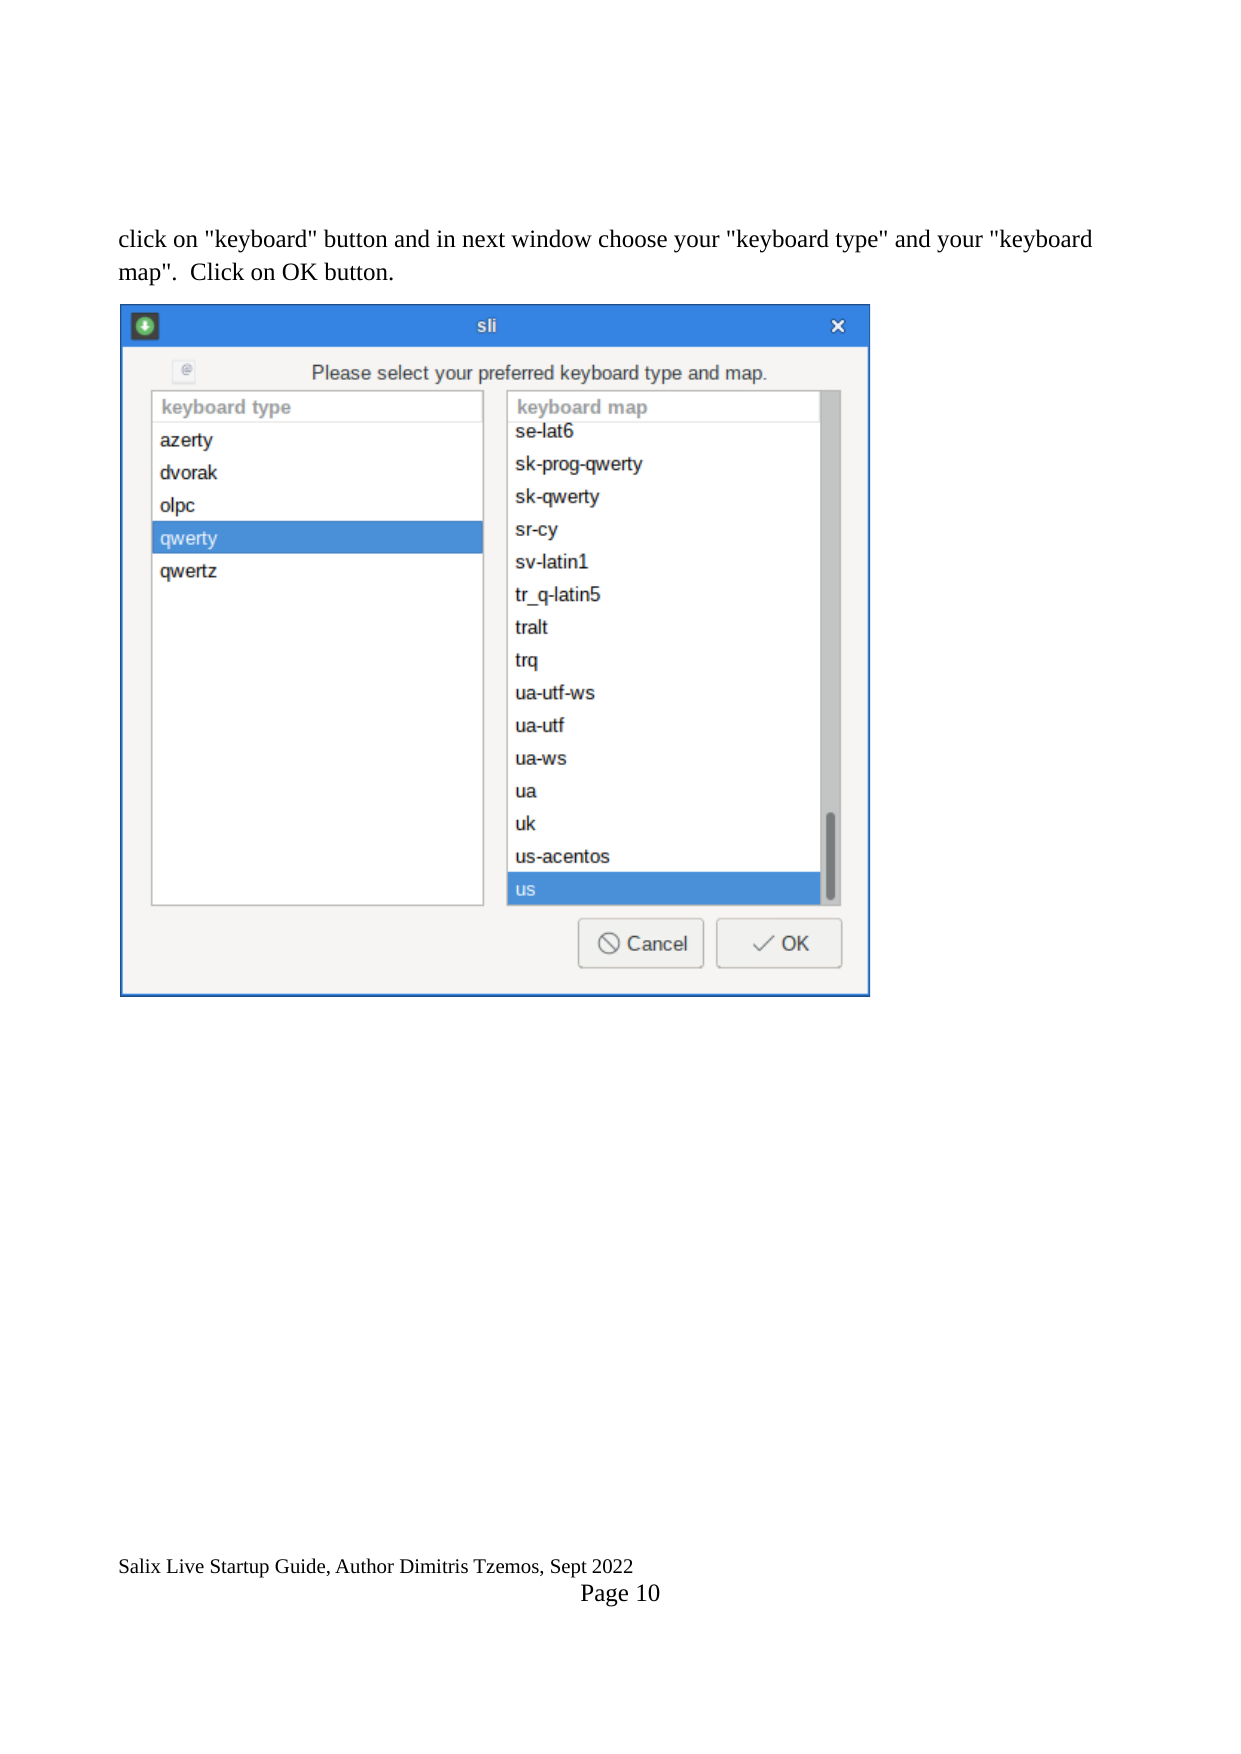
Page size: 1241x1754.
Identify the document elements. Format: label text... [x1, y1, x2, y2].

text click on "keyboard" button and in next window choose your "keyboard type" and your "keyboard map". Click on OK button. [118, 224, 1122, 286]
picture [120, 304, 871, 997]
